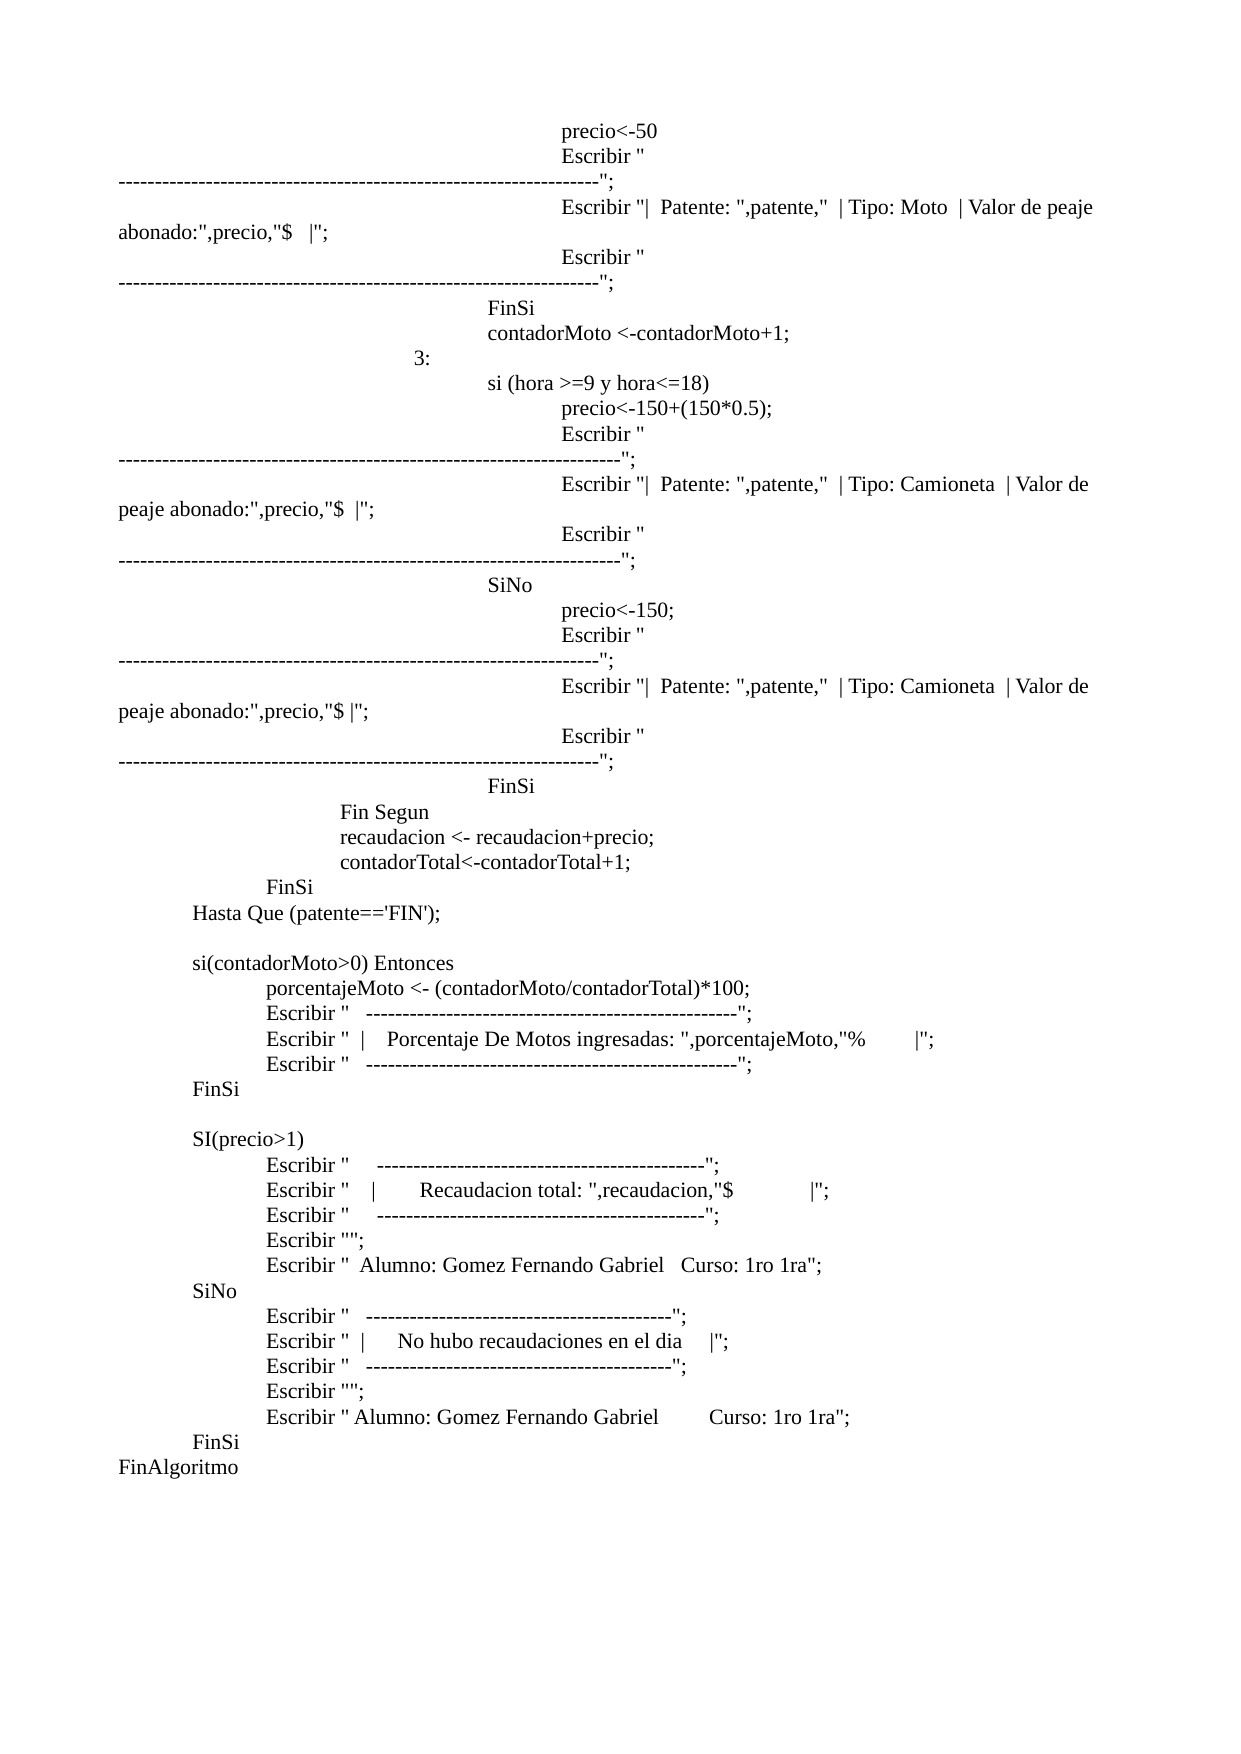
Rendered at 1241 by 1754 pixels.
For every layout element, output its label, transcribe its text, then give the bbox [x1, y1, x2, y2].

text Escribir " ---------------------------------------------"; [118, 1152, 1122, 1177]
text Escribir " ---------------------------------------------------------------------"; [118, 421, 1122, 471]
text Escribir " | No hubo recaudaciones en el dia |"; [118, 1328, 1122, 1353]
text Escribir " ---------------------------------------------------------------------"; [118, 521, 1122, 572]
text Escribir ""; [118, 1378, 1122, 1404]
text Escribir " ------------------------------------------"; [118, 1353, 1122, 1378]
text Escribir " ---------------------------------------------"; [118, 1202, 1122, 1227]
text contadorMoto <-contadorMoto+1; [118, 320, 1122, 345]
text FinAlgoritmo [118, 1454, 1122, 1479]
text si(contadorMoto>0) Entonces [118, 950, 1122, 975]
text FinSi [118, 294, 1122, 320]
text 3: [118, 345, 1122, 370]
text Escribir " ---------------------------------------------------"; [118, 1000, 1122, 1026]
text Escribir "| Patente: ",patente," | Tipo: Camioneta | Valor de peaje abonado:",precio,"$ |"; [118, 471, 1122, 521]
text FinSi [118, 773, 1122, 799]
text Escribir " ------------------------------------------------------------------"; [118, 244, 1122, 294]
text recaudacion <- recaudacion+precio; [118, 824, 1122, 849]
text Escribir ""; [118, 1227, 1122, 1252]
text SiNo [118, 1278, 1122, 1303]
text precio<-150+(150*0.5); [118, 395, 1122, 421]
text Escribir "| Patente: ",patente," | Tipo: Camioneta | Valor de peaje abonado:",precio,"$ |"; [118, 673, 1122, 723]
text SiNo [118, 572, 1122, 597]
text Escribir " ------------------------------------------------------------------"; [118, 143, 1122, 194]
text Escribir " | Recaudacion total: ",recaudacion,"$ |"; [118, 1177, 1122, 1202]
text Escribir "| Patente: ",patente," | Tipo: Moto | Valor de peaje abonado:",precio,"$ |"; [118, 194, 1122, 244]
text FinSi [118, 874, 1122, 899]
text Escribir " Alumno: Gomez Fernando Gabriel Curso: 1ro 1ra"; [118, 1404, 1122, 1429]
text Escribir " ------------------------------------------------------------------"; [118, 622, 1122, 673]
text FinSi [118, 1429, 1122, 1454]
text Escribir " ------------------------------------------------------------------"; [118, 723, 1122, 773]
text precio<-150; [118, 597, 1122, 622]
text porcentajeMoto <- (contadorMoto/contadorTotal)*100; [118, 975, 1122, 1000]
text si (hora >=9 y hora<=18) [118, 370, 1122, 395]
text contadorTotal<-contadorTotal+1; [118, 849, 1122, 874]
text Escribir " ---------------------------------------------------"; [118, 1051, 1122, 1076]
text SI(precio>1) [118, 1126, 1122, 1152]
text precio<-50 [118, 118, 1122, 143]
text Escribir " | Porcentaje De Motos ingresadas: ",porcentajeMoto,"% |"; [118, 1026, 1122, 1051]
text Escribir " Alumno: Gomez Fernando Gabriel Curso: 1ro 1ra"; [118, 1252, 1122, 1278]
text Fin Segun [118, 799, 1122, 824]
text FinSi [118, 1076, 1122, 1101]
text Escribir " ------------------------------------------"; [118, 1303, 1122, 1328]
text Hasta Que (patente=='FIN'); [118, 899, 1122, 925]
